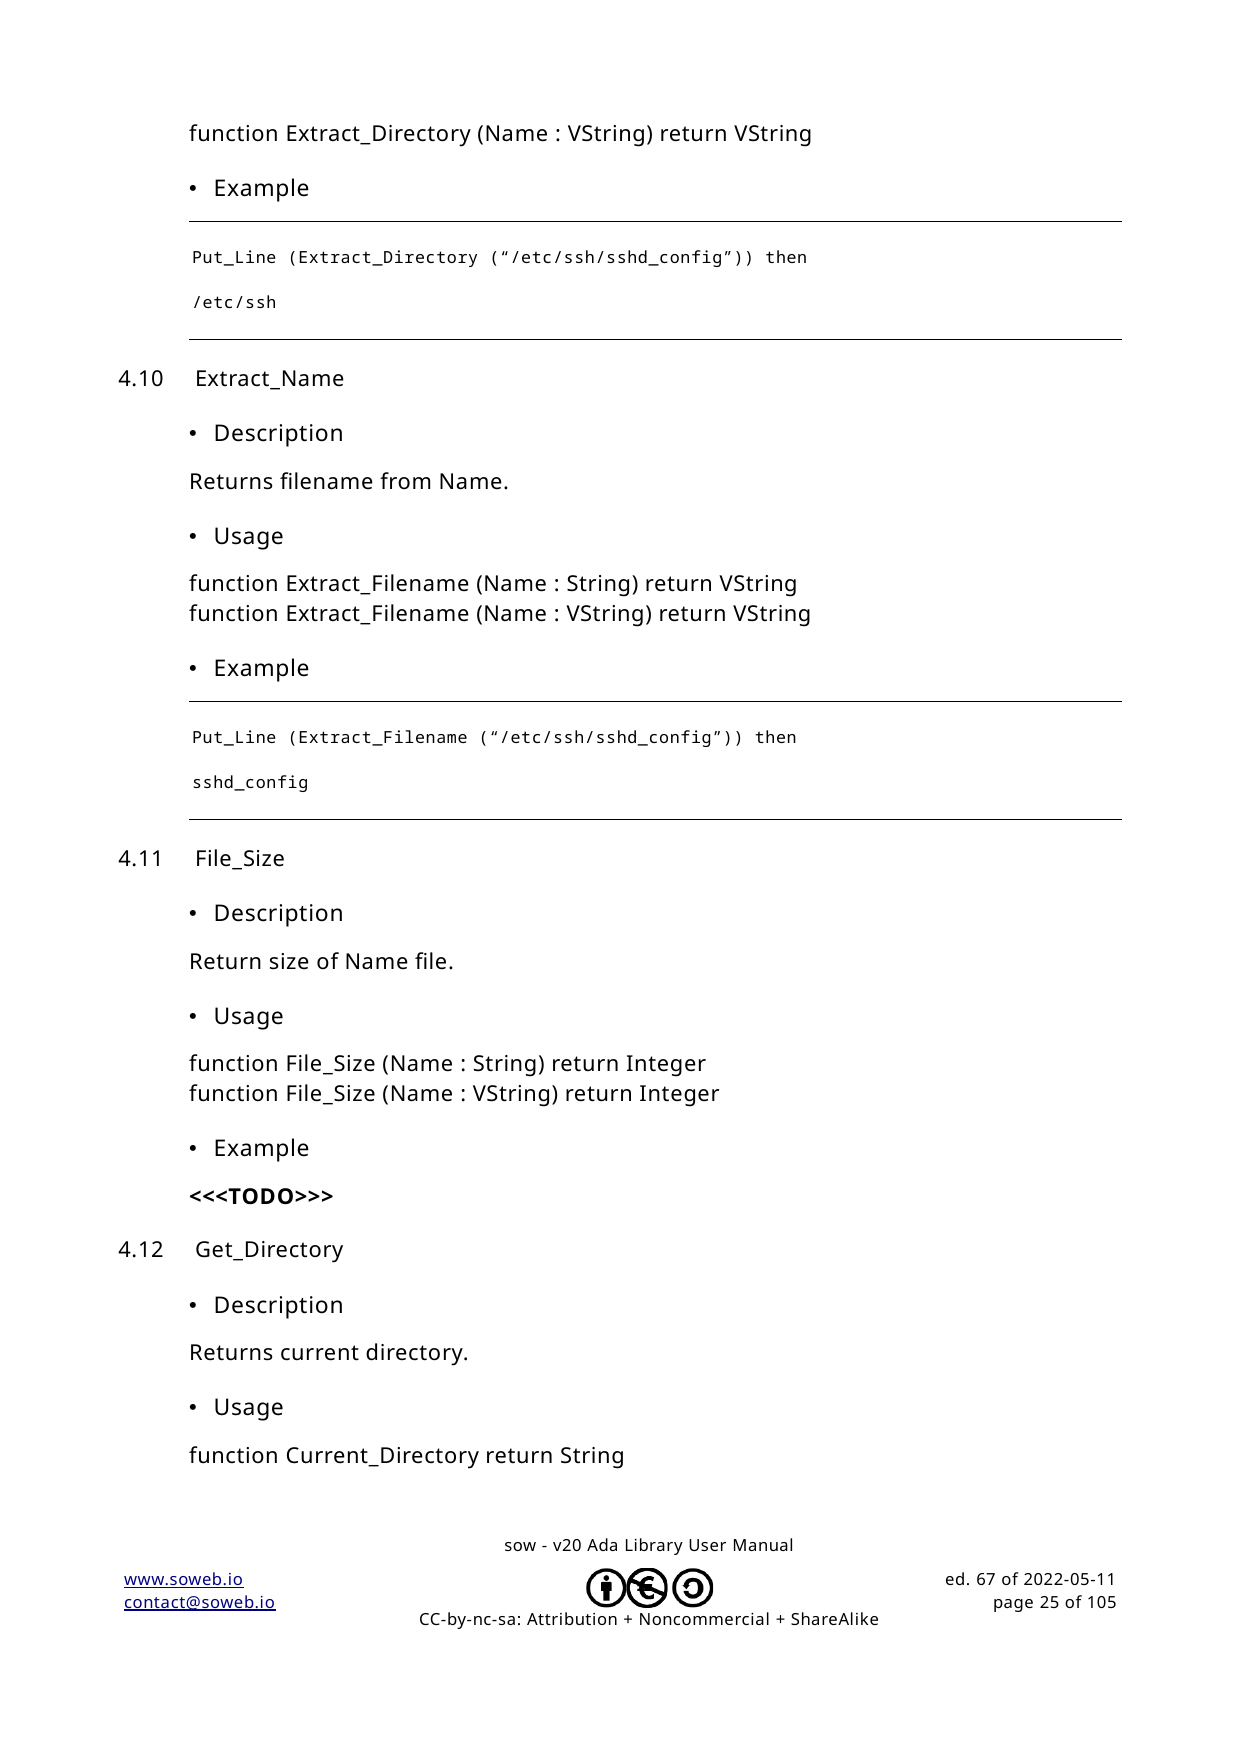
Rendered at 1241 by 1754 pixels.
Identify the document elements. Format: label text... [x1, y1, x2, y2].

subtitle Description [189, 1288, 1122, 1319]
subtitle Usage [189, 519, 1122, 550]
text function Extract_Filename (Name : String) return VString [189, 568, 1122, 598]
subtitle Usage [189, 999, 1122, 1030]
picture [585, 1568, 668, 1608]
text function Current_Directory return String [189, 1439, 1122, 1469]
text function File_Size (Name : VString) return Integer [189, 1078, 1122, 1108]
list sshd_config [189, 768, 1122, 819]
text Returns filename from Name. [189, 466, 1122, 496]
text function Extract_Directory (Name : VString) return VString [189, 118, 1122, 148]
text Returns current directory. [189, 1337, 1122, 1367]
subtitle Description [189, 417, 1122, 448]
subtitle Extract_Name [118, 363, 1122, 393]
subtitle File_Size [118, 843, 1122, 873]
subtitle Usage [189, 1391, 1122, 1422]
text function Extract_Filename (Name : VString) return VString [189, 598, 1122, 628]
subtitle Example [189, 1132, 1122, 1163]
text <<<TODO>>> [189, 1181, 1122, 1211]
subtitle Example [189, 172, 1122, 203]
picture [672, 1568, 714, 1608]
text function File_Size (Name : String) return Integer [189, 1048, 1122, 1078]
list Put_Line (Extract_Filename (“/etc/ssh/sshd_config”)) then [189, 702, 1122, 749]
list /etc/ssh [189, 288, 1122, 339]
subtitle Example [189, 652, 1122, 683]
list Put_Line (Extract_Directory (“/etc/ssh/sshd_config”)) then [189, 222, 1122, 269]
subtitle Get_Directory [118, 1234, 1122, 1264]
subtitle Description [189, 897, 1122, 928]
text Return size of Name file. [189, 946, 1122, 976]
